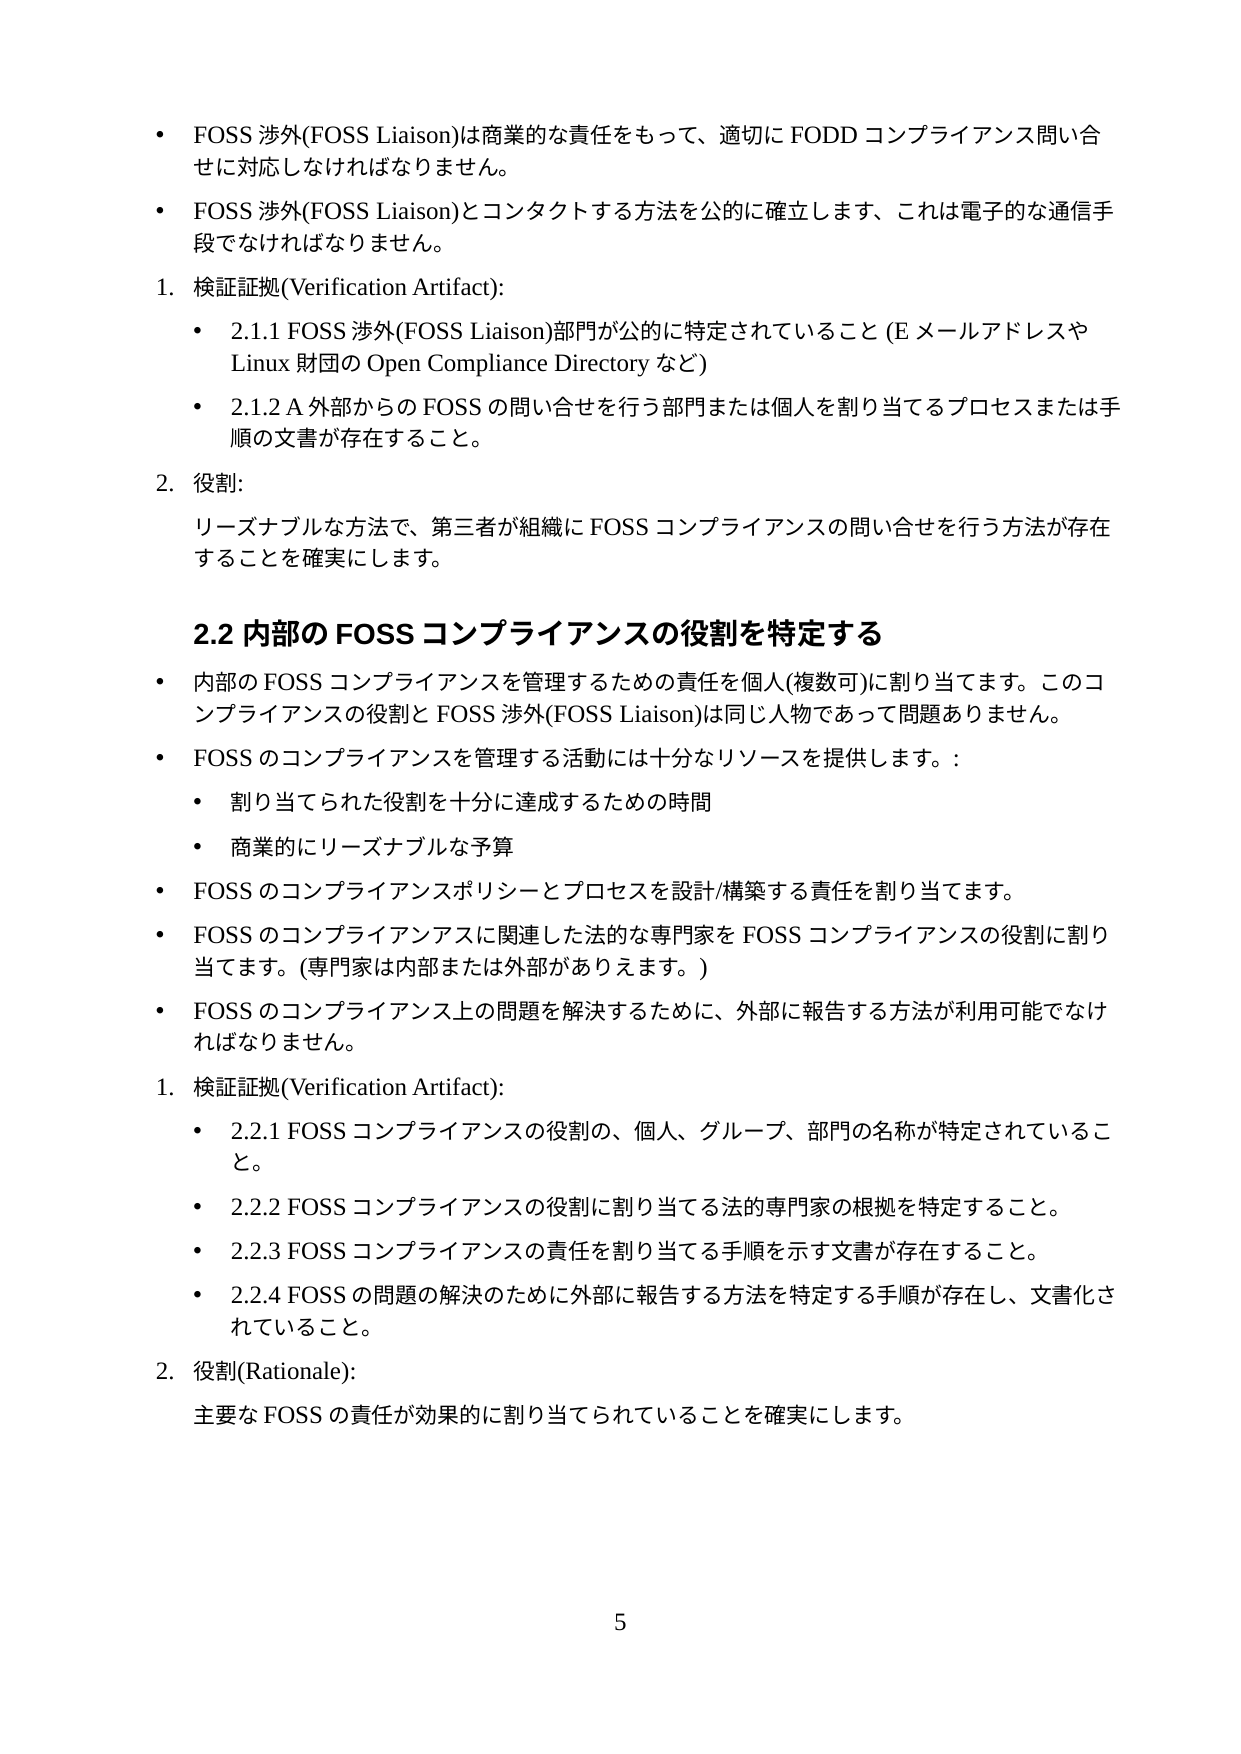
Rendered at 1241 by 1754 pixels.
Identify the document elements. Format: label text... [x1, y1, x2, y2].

list リーズナブルな方法で、第三者が組織にFOSSコンプライアンスの問い合せを行う方法が存在することを確実にします。 [156, 510, 1122, 573]
list FOSSのコンプライアンス上の問題を解決するために、外部に報告する方法が利用可能でなければなりません。 [156, 994, 1122, 1057]
list 2.2.1 FOSSコンプライアンスの役割の、個人、グループ、部門の名称が特定されていること。 [193, 1114, 1122, 1177]
list 2.2.3 FOSSコンプライアンスの責任を割り当てる手順を示す文書が存在すること。 [193, 1234, 1122, 1265]
list 2.2.4 FOSSの問題の解決のために外部に報告する方法を特定する手順が存在し、文書化されていること。 [193, 1278, 1122, 1341]
list 役割: [156, 466, 1122, 497]
list 割り当てられた役割を十分に達成するための時間 [193, 785, 1122, 817]
list 検証証拠(Verification Artifact): [156, 1069, 1122, 1101]
list FOSSのコンプライアンアスに関連した法的な専門家をFOSSコンプライアンスの役割に割り当てます。(専門家は内部または外部がありえます。) [156, 918, 1122, 981]
list FOSSのコンプライアンスポリシーとプロセスを設計/構築する責任を割り当てます。 [156, 874, 1122, 905]
list 内部のFOSSコンプライアンスを管理するための責任を個人(複数可)に割り当てます。このコンプライアンスの役割とFOSS渉外(FOSS Liaison)は同じ人物であって問題ありません。 [156, 665, 1122, 729]
list 2.1.1 FOSS渉外(FOSS Liaison)部門が公的に特定されていること (Eメールアドレスや Linux 財団のOpen Compliance Directoryなど) [193, 314, 1122, 377]
list FOSS渉外(FOSS Liaison)とコンタクトする方法を公的に確立します、これは電子的な通信手段でなければなりません。 [156, 194, 1122, 257]
list 2.1.2 A 外部からのFOSSの問い合せを行う部門または個人を割り当てるプロセスまたは手順の文書が存在すること。 [193, 390, 1122, 453]
list 商業的にリーズナブルな予算 [193, 829, 1122, 861]
list 検証証拠(Verification Artifact): [156, 270, 1122, 301]
list FOSSのコンプライアンスを管理する活動には十分なリソースを提供します。: [156, 741, 1122, 773]
list 役割(Rationale): [156, 1354, 1122, 1385]
subtitle 2.2 内部のFOSSコンプライアンスの役割を特定する [118, 611, 1122, 653]
list 2.2.2 FOSSコンプライアンスの役割に割り当てる法的専門家の根拠を特定すること。 [193, 1189, 1122, 1221]
list 主要なFOSSの責任が効果的に割り当てられていることを確実にします。 [156, 1398, 1122, 1429]
list FOSS渉外(FOSS Liaison)は商業的な責任をもって、適切にFODDコンプライアンス問い合せに対応しなければなりません。 [156, 118, 1122, 181]
